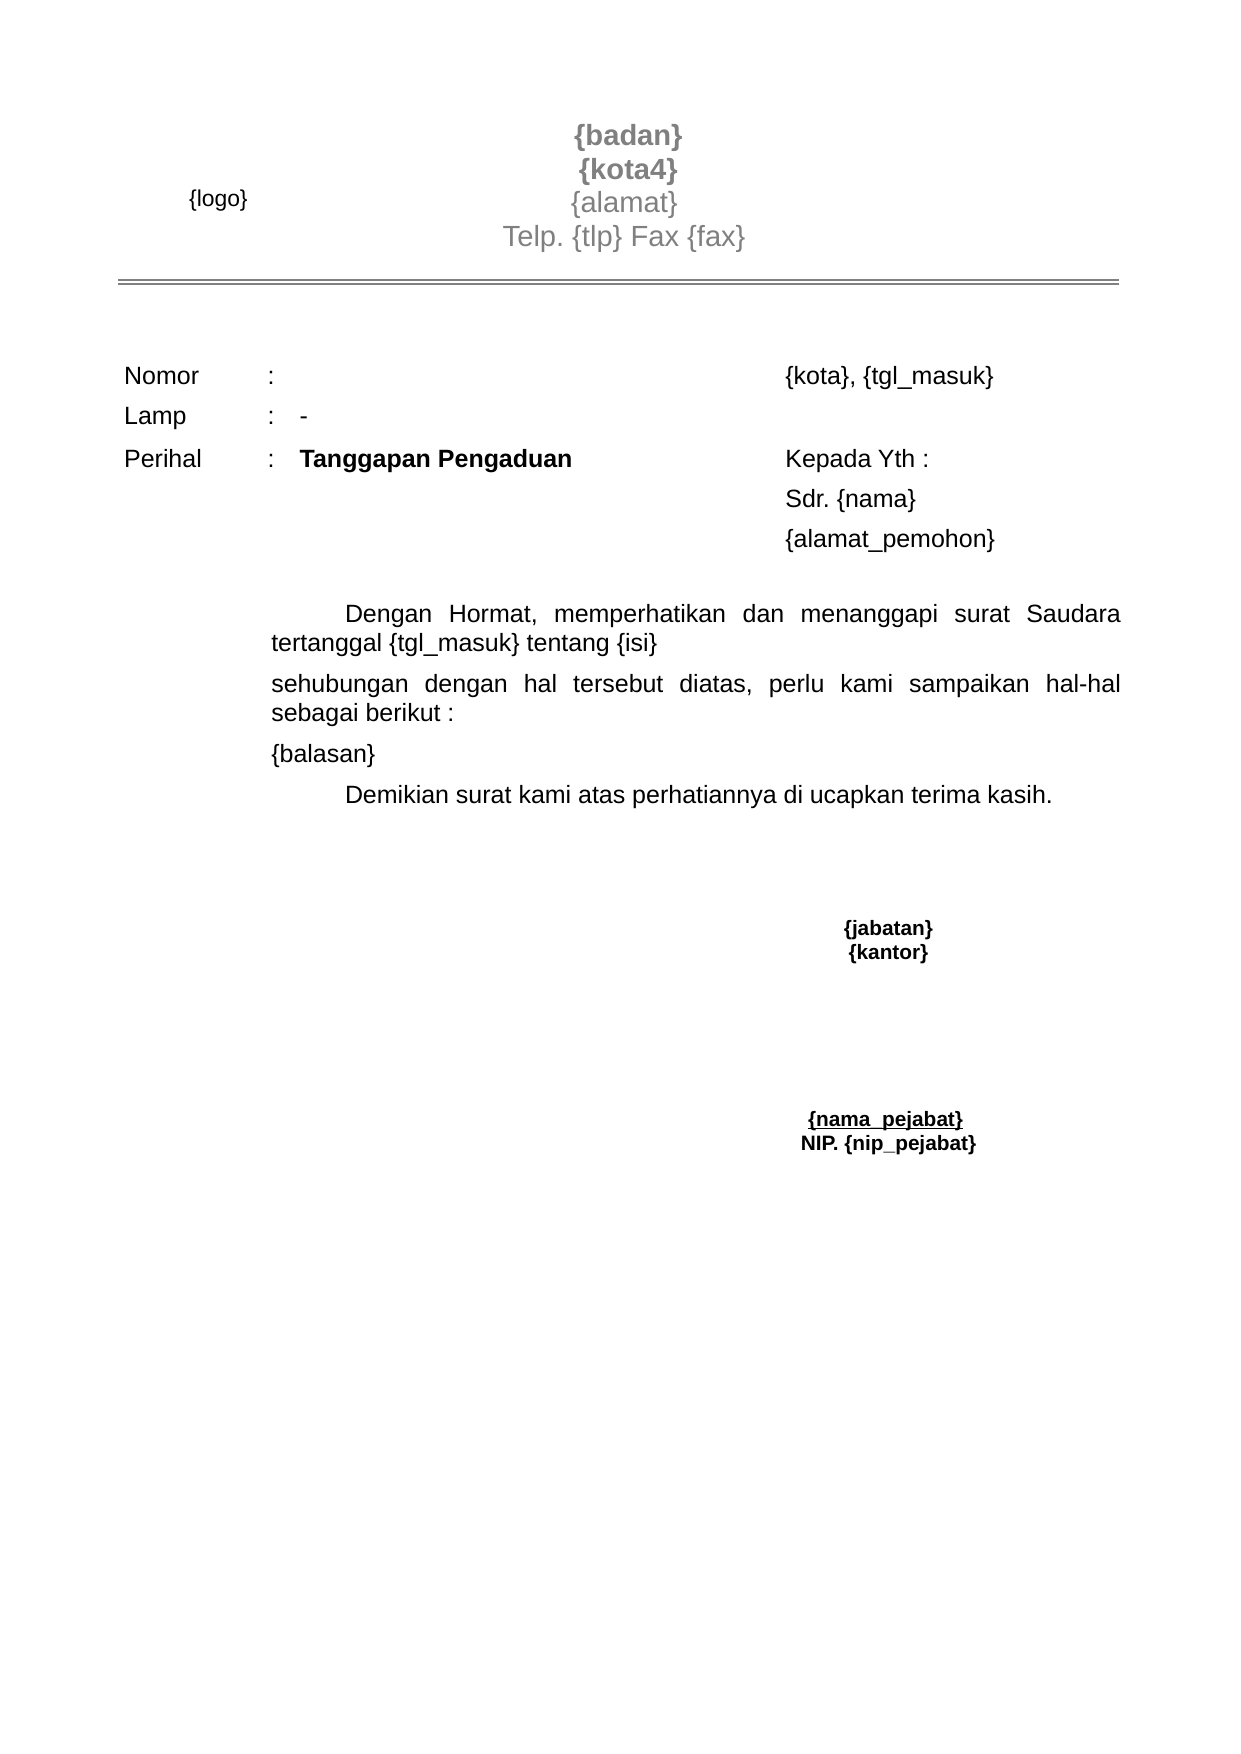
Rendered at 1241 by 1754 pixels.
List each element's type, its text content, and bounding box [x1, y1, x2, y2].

table_cell [262, 479, 287, 519]
table_cell {nama_pejabat} NIP. {nip_pejabat} [655, 1107, 1122, 1155]
table_header [969, 118, 1119, 279]
table_cell Kepada Yth : [780, 438, 1122, 478]
table_cell [90, 964, 654, 1107]
table_header [287, 355, 779, 395]
table_header : [262, 355, 287, 395]
table_cell [90, 1107, 654, 1155]
table_cell [118, 479, 262, 519]
table_cell [118, 519, 262, 559]
table_cell Tanggapan Pengaduan [287, 438, 779, 478]
table_cell Sdr. {nama} [780, 479, 1122, 519]
table_cell : [262, 395, 287, 438]
table_cell [118, 559, 262, 599]
table_header Nomor [118, 355, 262, 395]
text Dengan Hormat, memperhatikan dan menanggapi surat Saudara tertanggal {tgl_masuk} tentang {isi} [271, 599, 1122, 657]
text sehubungan dengan hal tersebut diatas, perlu kami sampaikan hal-hal sebagai berikut : [271, 669, 1122, 727]
table_header {logo} [149, 118, 287, 279]
table_header {badan} {kota4} {alamat} Telp. {tlp} Fax {fax} [288, 118, 969, 279]
table_cell [262, 519, 287, 559]
text Demikian surat kami atas perhatiannya di ucapkan terima kasih. [271, 780, 1122, 809]
table_cell [287, 479, 779, 519]
table_cell [287, 519, 779, 559]
table_cell [655, 964, 819, 1107]
table_cell {alamat_pemohon} [780, 519, 1122, 559]
table_cell [819, 964, 1122, 1107]
table_cell [780, 559, 1122, 599]
table_cell [287, 559, 779, 599]
table_cell [262, 559, 287, 599]
table_cell [780, 395, 1122, 438]
table_header {kota}, {tgl_masuk} [780, 355, 1122, 395]
table_header [90, 916, 654, 963]
table_header [118, 118, 149, 279]
table_cell Perihal [118, 438, 262, 478]
table_cell : [262, 438, 287, 478]
text {balasan} [271, 739, 1122, 768]
table_header {jabatan} {kantor} [655, 916, 1122, 963]
table_cell Lamp [118, 395, 262, 438]
table_cell - [287, 395, 779, 438]
